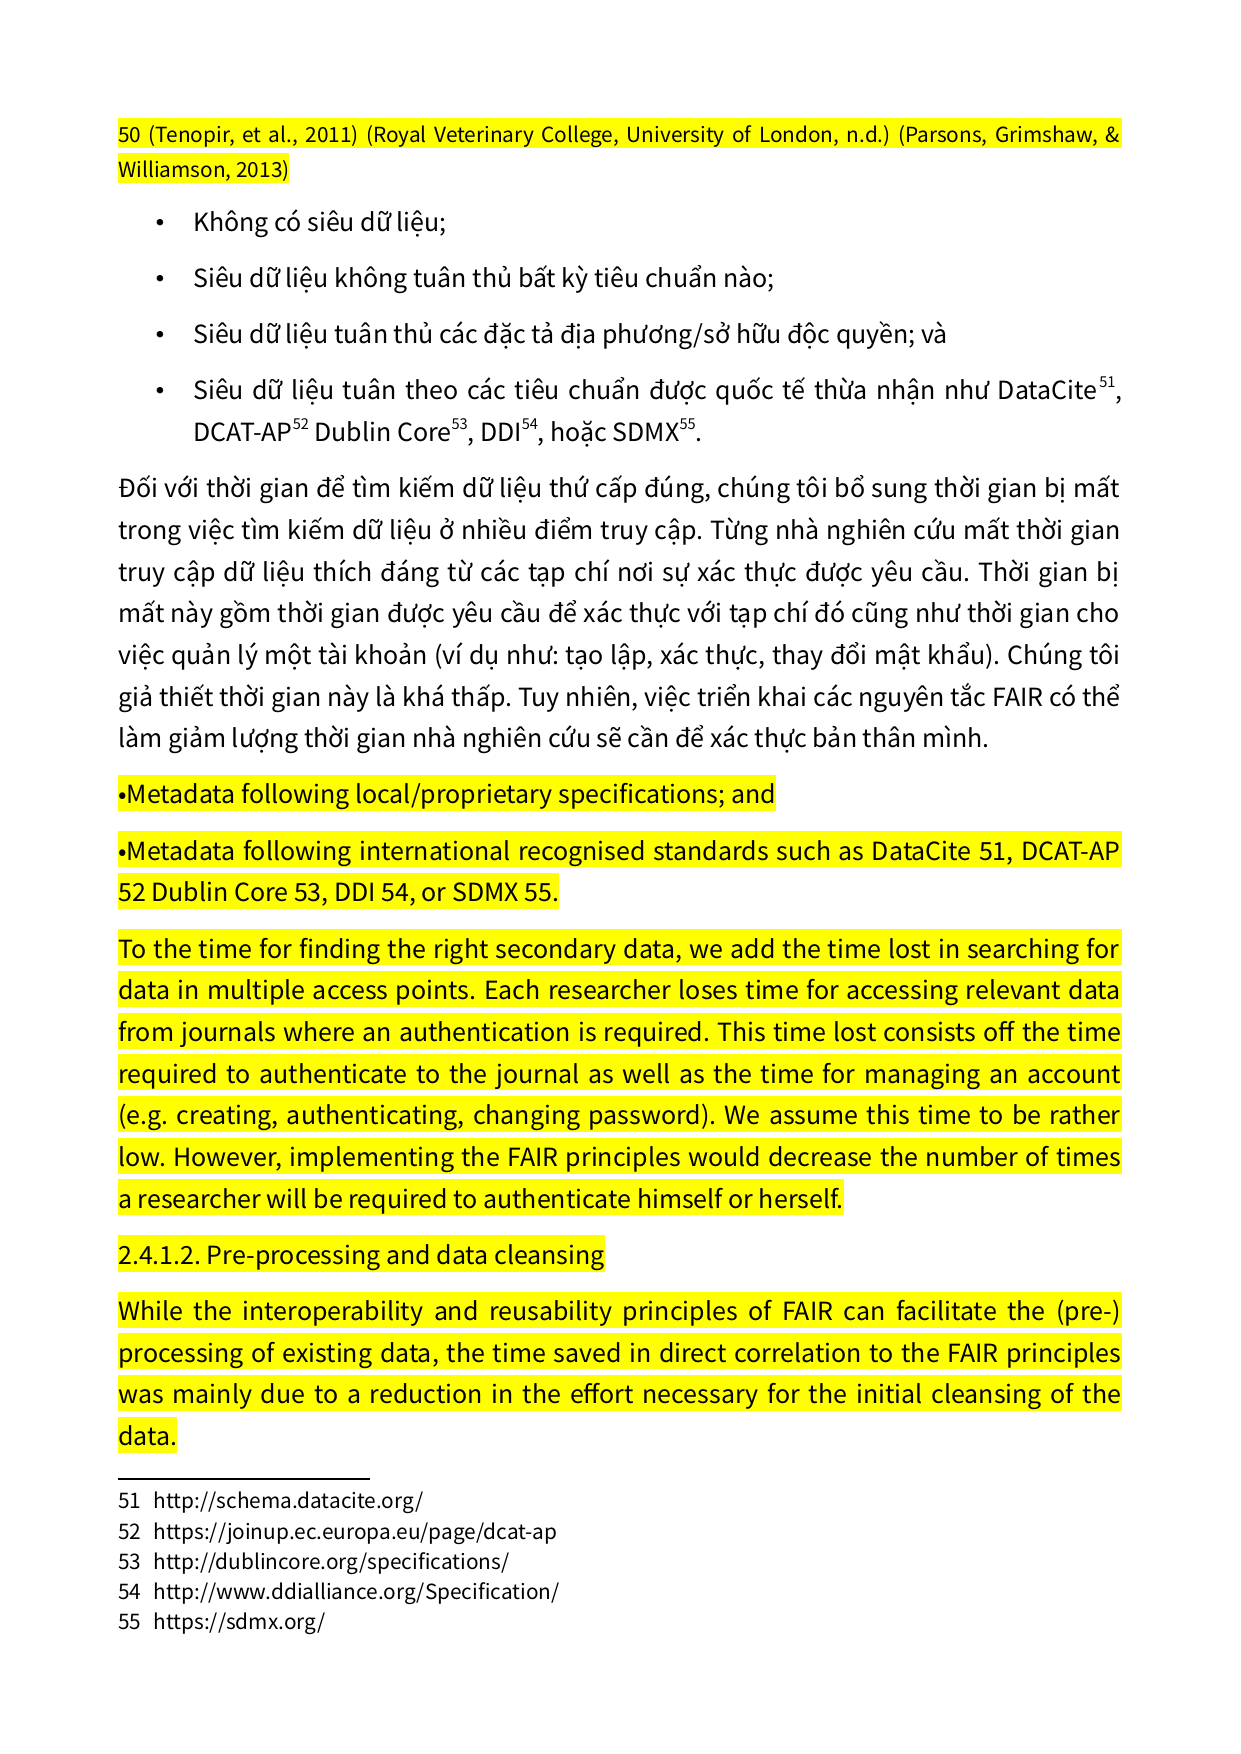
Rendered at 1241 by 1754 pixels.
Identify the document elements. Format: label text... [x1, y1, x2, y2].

list Không có siêu dữ liệu; [156, 202, 1122, 238]
list http://schema.datacite.org/ [118, 1485, 1122, 1515]
list https://sdmx.org/ [118, 1606, 1122, 1636]
text •Metadata following international recognised standards such as DataCite 51, DCAT-AP 52 Dublin Core 53, DDI 54, or SDMX 55. [118, 831, 1122, 909]
text Đối với thời gian để tìm kiếm dữ liệu thứ cấp đúng, chúng tôi bổ sung thời gian bị mất trong việc tìm kiếm dữ liệu ở nhiều điểm truy cập. Từng nhà nghiên cứu mất thời gian truy cập dữ liệu thích đáng từ các tạp chí nơi sự xác thực được yêu cầu. Thời gian bị mất này gồm thời gian được yêu cầu để xác thực với tạp chí đó cũng như thời gian cho việc quản lý một tài khoản (ví dụ như: tạo lập, xác thực, thay đổi mật khẩu). Chúng tôi giả thiết thời gian này là khá thấp. Tuy nhiên, việc triển khai các nguyên tắc FAIR có thể làm giảm lượng thời gian nhà nghiên cứu sẽ cần để xác thực bản thân mình. [118, 469, 1122, 755]
text 2.4.1.2. Pre-processing and data cleansing [118, 1235, 1122, 1272]
list Siêu dữ liệu tuân theo các tiêu chuẩn được quốc tế thừa nhận như DataCite, DCAT-AP Dublin Core, DDI, hoặc SDMX. [156, 371, 1122, 449]
list Siêu dữ liệu không tuân thủ bất kỳ tiêu chuẩn nào; [156, 258, 1122, 294]
text While the interoperability and reusability principles of FAIR can facilitate the (pre-) processing of existing data, the time saved in direct correlation to the FAIR principles was mainly due to a reduction in the effort necessary for the initial cleansing of the data. [118, 1292, 1122, 1453]
list https://joinup.ec.europa.eu/page/dcat-ap [118, 1515, 1122, 1545]
text •Metadata following local/proprietary specifications; and [118, 775, 1122, 811]
text To the time for finding the right secondary data, we add the time lost in searching for data in multiple access points. Each researcher loses time for accessing relevant data from journals where an authentication is required. This time lost consists off the time required to authenticate to the journal as well as the time for managing an account (e.g. creating, authenticating, changing password). We assume this time to be rather low. However, implementing the FAIR principles would decrease the number of times a researcher will be required to authenticate himself or herself. [118, 929, 1122, 1215]
list http://www.ddialliance.org/Specification/ [118, 1575, 1122, 1606]
list Siêu dữ liệu tuân thủ các đặc tả địa phương/sở hữu độc quyền; và [156, 314, 1122, 351]
list http://dublincore.org/specifications/ [118, 1545, 1122, 1575]
text 50 (Tenopir, et al., 2011) (Royal Veterinary College, University of London, n.d.) (Parsons, Grimshaw, & Williamson, 2013) [118, 118, 1122, 183]
